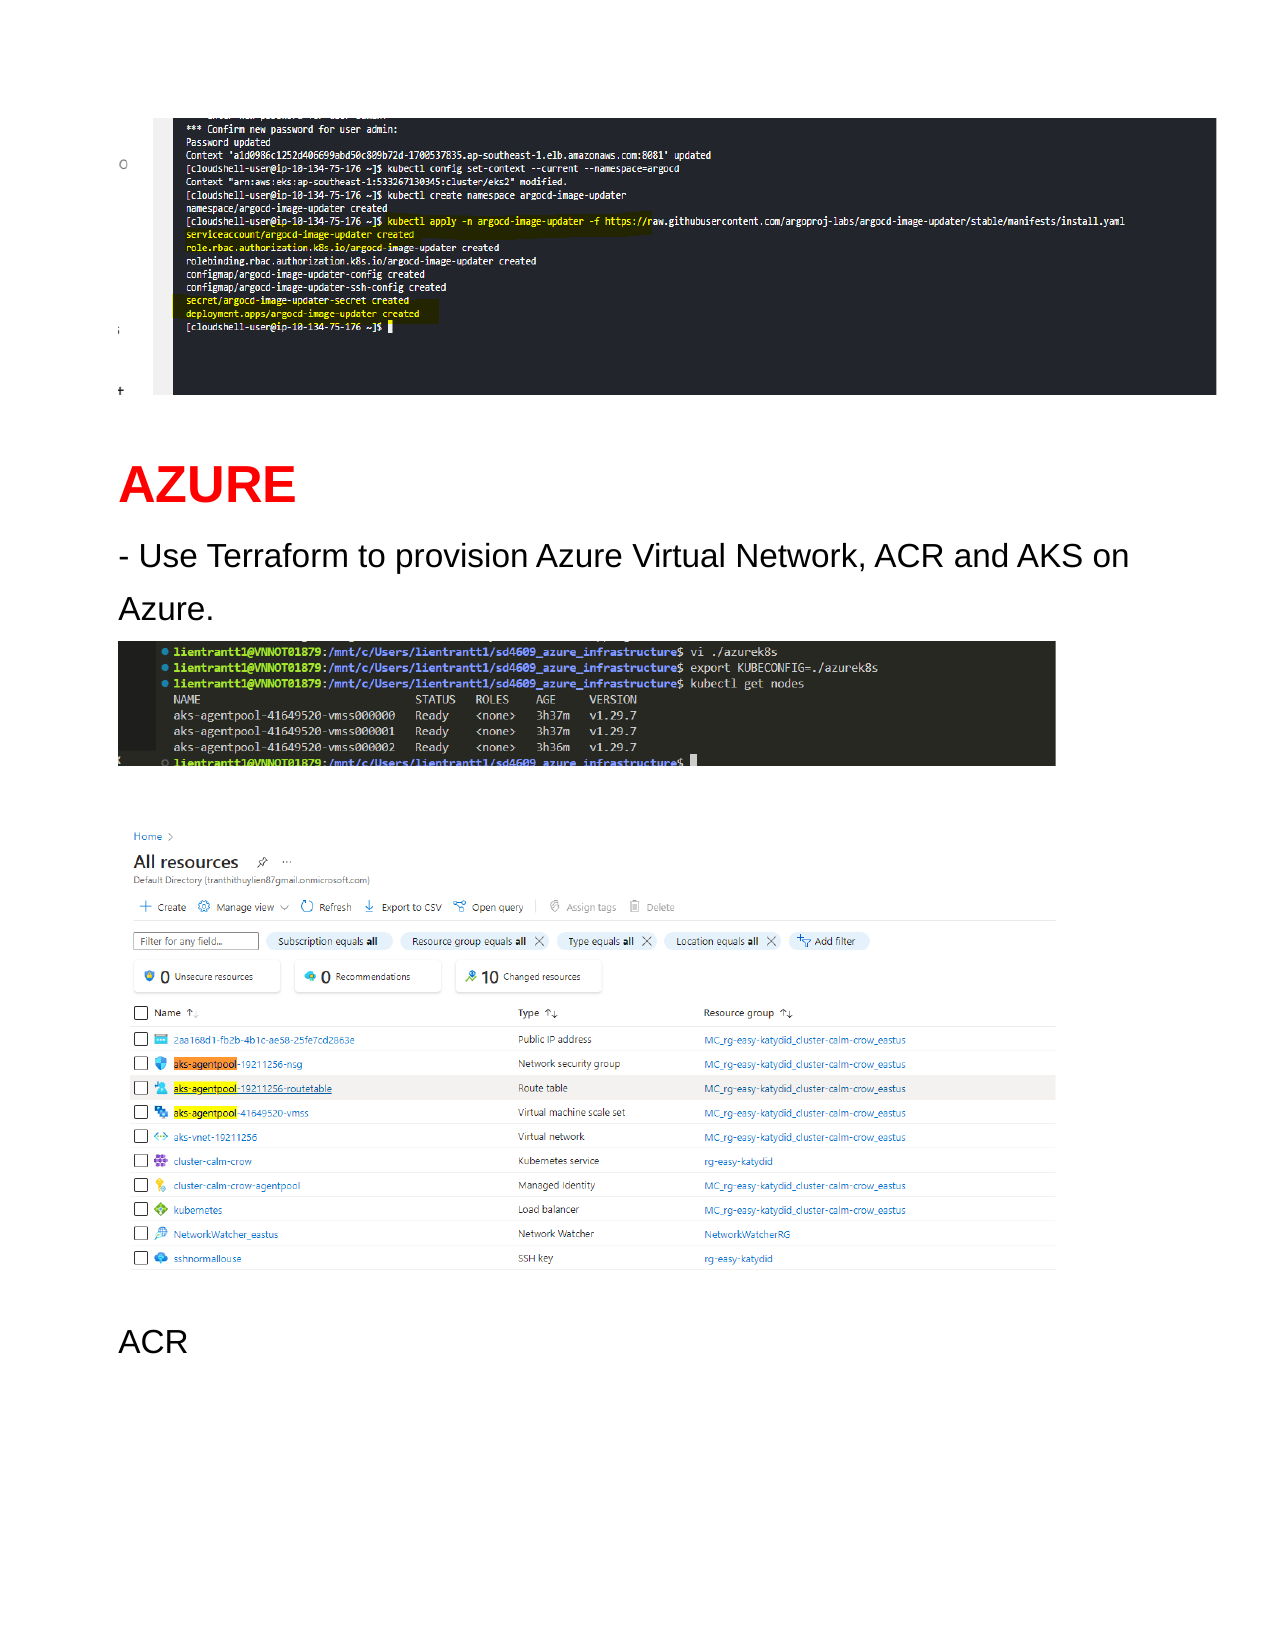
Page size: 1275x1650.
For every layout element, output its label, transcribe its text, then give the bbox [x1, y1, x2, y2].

picture [118, 118, 1217, 395]
text - Use Terraform to provision Azure Virtual Network, ACR and AKS on Azure. [118, 536, 1157, 627]
picture [118, 641, 1056, 766]
picture [118, 823, 1056, 1312]
text ACR [118, 1322, 1157, 1360]
text AZURE [118, 453, 1157, 513]
